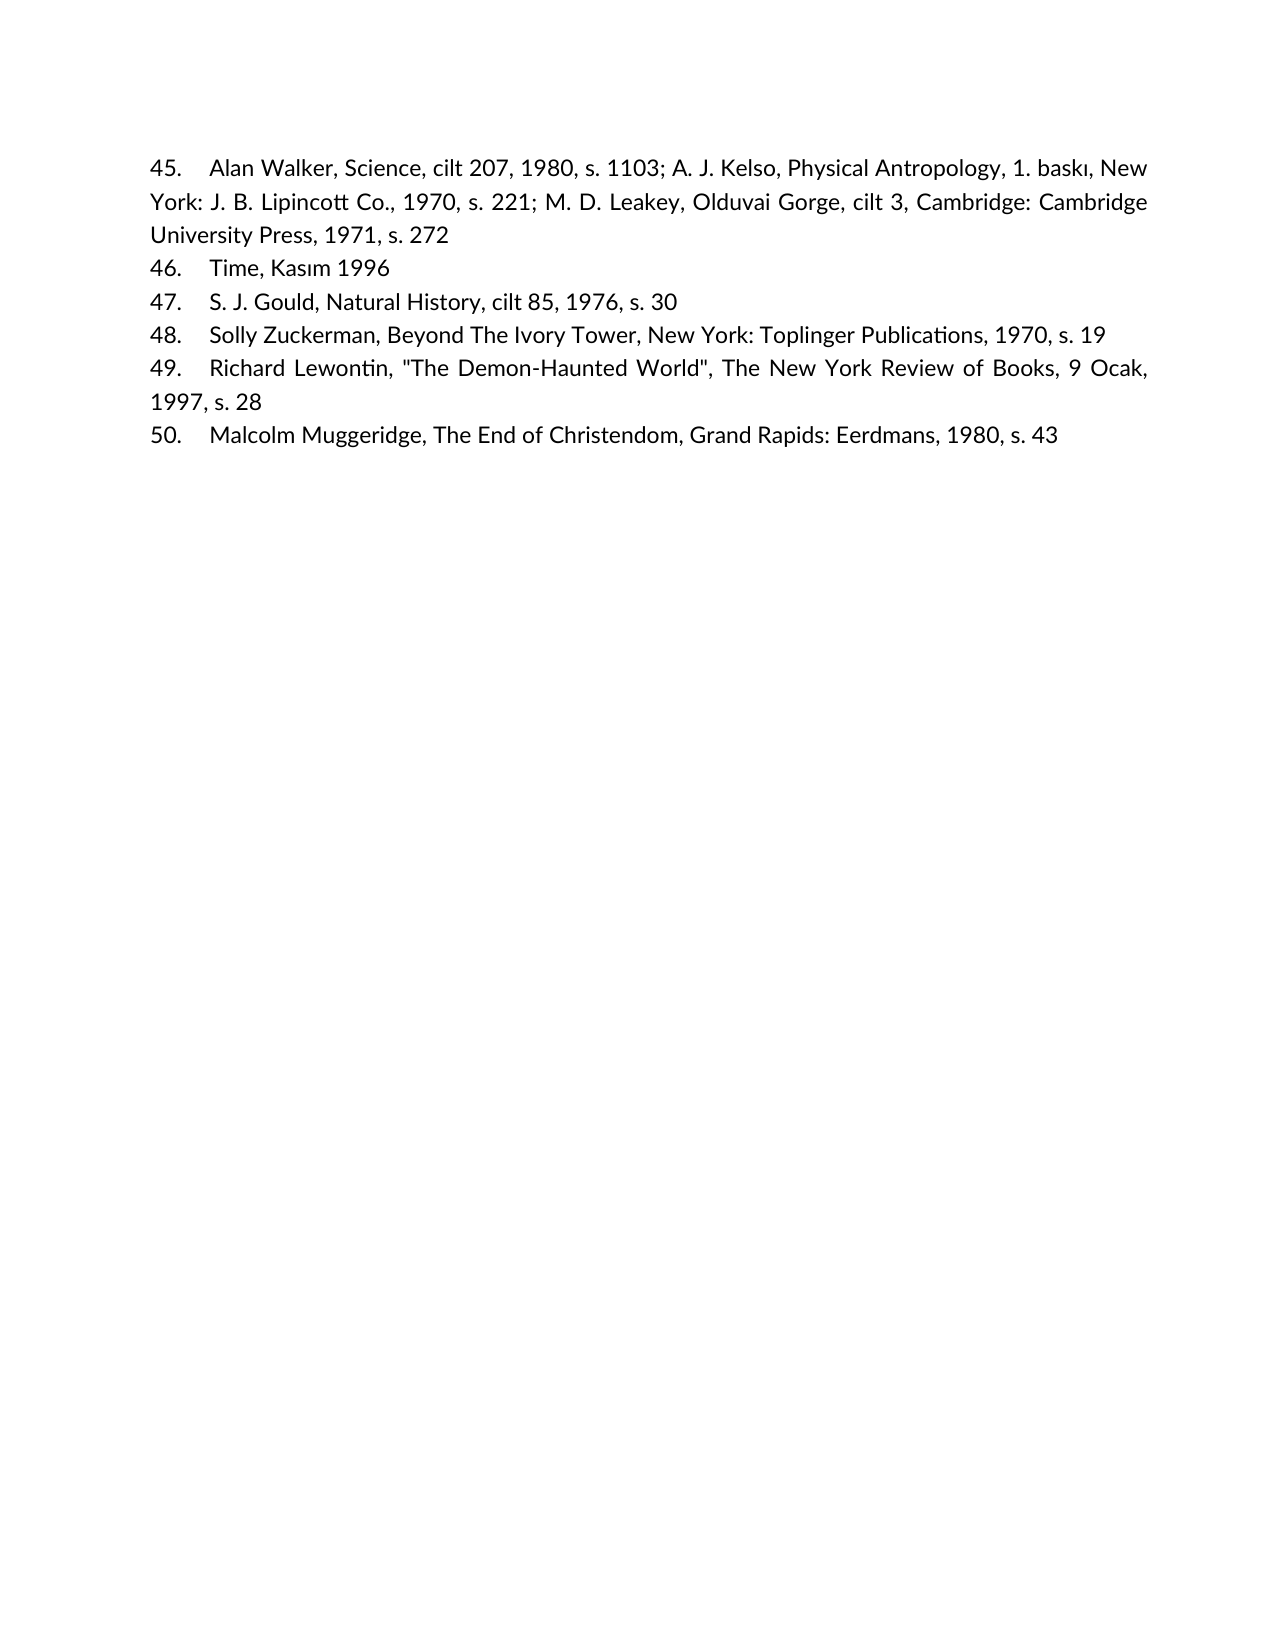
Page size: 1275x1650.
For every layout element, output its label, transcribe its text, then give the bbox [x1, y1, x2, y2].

text 45. Alan Walker, Science, cilt 207, 1980, s. 1103; A. J. Kelso, Physical Antropology, 1. baskı, New York: J. B. Lipincott Co., 1970, s. 221; M. D. Leakey, Olduvai Gorge, cilt 3, Cambridge: Cambridge University Press, 1971, s. 272 [150, 150, 1149, 250]
text 49. Richard Lewontin, "The Demon-Haunted World", The New York Review of Books, 9 Ocak, 1997, s. 28 [150, 350, 1149, 417]
text 50. Malcolm Muggeridge, The End of Christendom, Grand Rapids: Eerdmans, 1980, s. 43 [150, 417, 1149, 450]
text 48. Solly Zuckerman, Beyond The Ivory Tower, New York: Toplinger Publications, 1970, s. 19 [150, 317, 1149, 350]
text 47. S. J. Gould, Natural History, cilt 85, 1976, s. 30 [150, 283, 1149, 317]
text 46. Time, Kasım 1996 [150, 250, 1149, 283]
